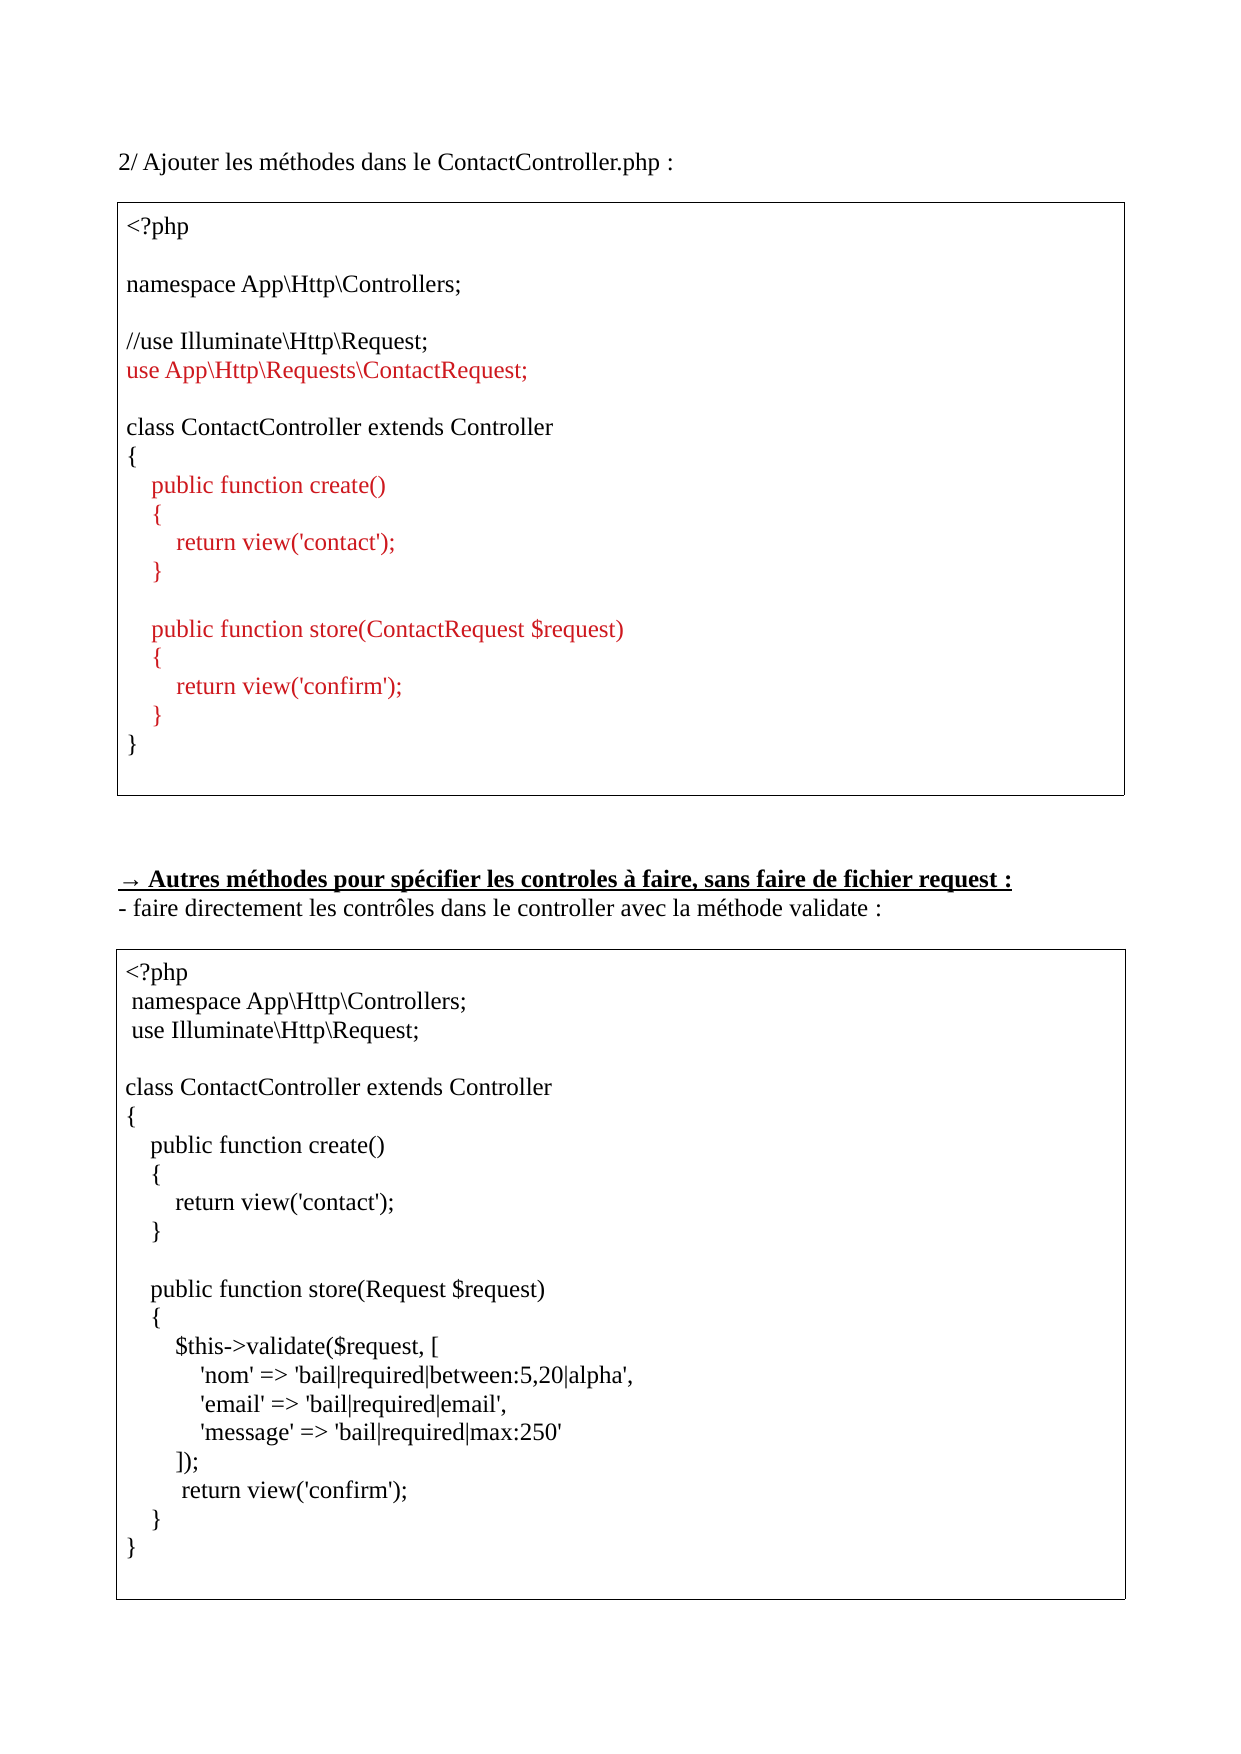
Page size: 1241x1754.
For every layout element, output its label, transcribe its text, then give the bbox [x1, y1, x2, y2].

text { [125, 1159, 1116, 1187]
text } [125, 1532, 1116, 1561]
text $this->validate($request, [ [125, 1331, 1116, 1360]
text <?php namespace App\Http\Controllers; //use Illuminate\Http\Request; use App\Http\Requests\ContactRequest; class ContactController extends Controller { public function create() { return view('contact'); } public function store(ContactRequest $request) { return view('confirm'); } } [126, 211, 1115, 757]
text } [125, 1216, 1116, 1245]
text ]); [125, 1446, 1116, 1475]
text 2/ Ajouter les méthodes dans le ContactController.php : [118, 147, 1122, 176]
text - faire directement les contrôles dans le controller avec la méthode validate : [118, 893, 1122, 922]
text { [125, 1302, 1116, 1331]
text → Autres méthodes pour spécifier les controles à faire, sans faire de fichier request : [118, 864, 1122, 893]
text <?php [125, 957, 1116, 986]
text { [125, 1101, 1116, 1130]
text return view('contact'); [125, 1187, 1116, 1216]
text public function store(Request $request) [125, 1274, 1116, 1302]
text namespace App\Http\Controllers; [125, 986, 1116, 1015]
text 'nom' => 'bail|required|between:5,20|alpha', [125, 1360, 1116, 1389]
text public function create() [125, 1130, 1116, 1159]
text class ContactController extends Controller [125, 1072, 1116, 1101]
text use Illuminate\Http\Request; [125, 1015, 1116, 1044]
text } [125, 1504, 1116, 1532]
text 'message' => 'bail|required|max:250' [125, 1417, 1116, 1446]
text return view('confirm'); [125, 1475, 1116, 1504]
text 'email' => 'bail|required|email', [125, 1389, 1116, 1417]
